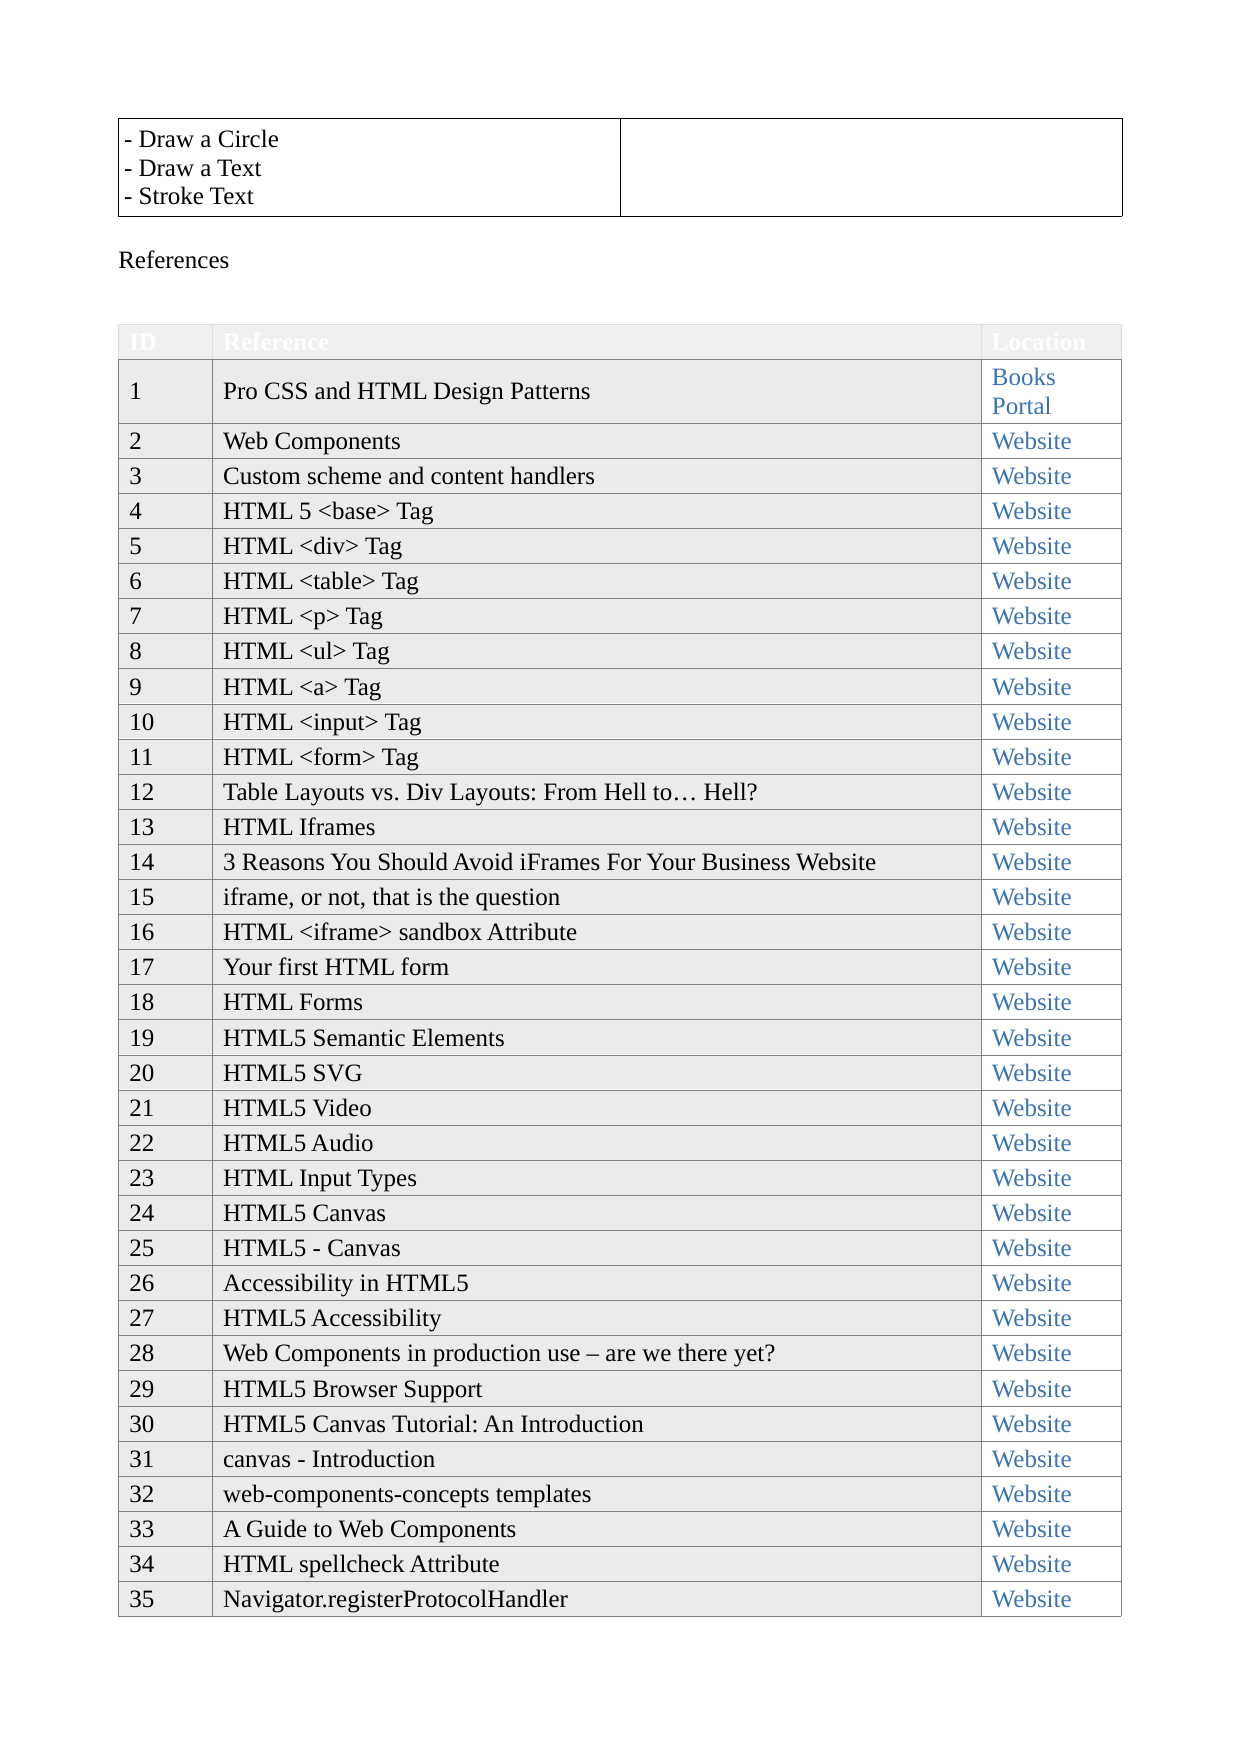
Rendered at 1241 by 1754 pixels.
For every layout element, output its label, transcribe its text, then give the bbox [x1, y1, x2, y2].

table_cell Website [982, 915, 1121, 949]
table_cell HTML5 Canvas Tutorial: An Introduction [213, 1407, 981, 1441]
table_cell HTML <div> Tag [213, 529, 981, 563]
table_cell Your first HTML form [213, 950, 981, 984]
table_cell HTML5 Accessibility [213, 1301, 981, 1335]
table_cell 4 [119, 494, 212, 528]
table_cell Website [982, 1161, 1121, 1195]
table_cell Website [982, 810, 1121, 844]
table_cell Website [982, 1582, 1121, 1616]
table_cell HTML5 SVG [213, 1056, 981, 1089]
table_cell HTML5 Browser Support [213, 1371, 981, 1406]
table_cell HTML5 Canvas [213, 1196, 981, 1230]
table_cell Website [982, 669, 1121, 703]
table_cell Website [982, 845, 1121, 879]
table_cell Website [982, 1056, 1121, 1089]
table_cell HTML 5 <base> Tag [213, 494, 981, 528]
table_cell Website [982, 1231, 1121, 1265]
table_cell Website [982, 1547, 1121, 1581]
table_cell Website [982, 1512, 1121, 1546]
table_cell HTML Iframes [213, 810, 981, 844]
table_cell 12 [119, 775, 212, 809]
table_cell 20 [119, 1056, 212, 1089]
table_cell Website [982, 1477, 1121, 1511]
table_cell 1 [119, 360, 212, 423]
table_cell 18 [119, 985, 212, 1019]
table_cell 24 [119, 1196, 212, 1230]
table_cell 23 [119, 1161, 212, 1195]
table_cell 26 [119, 1266, 212, 1300]
table_cell 19 [119, 1020, 212, 1054]
table_cell Website [982, 1196, 1121, 1230]
table_cell Website [982, 1442, 1121, 1476]
table_cell 31 [119, 1442, 212, 1476]
table_cell 13 [119, 810, 212, 844]
table_cell 10 [119, 705, 212, 738]
table_cell HTML5 Semantic Elements [213, 1020, 981, 1054]
table_header Location [982, 325, 1121, 359]
table_cell Accessibility in HTML5 [213, 1266, 981, 1300]
table_cell - Draw a Circle - Draw a Text - Stroke Text [119, 119, 620, 216]
table_cell Website [982, 705, 1121, 738]
table_cell Website [982, 494, 1121, 528]
table_cell 11 [119, 740, 212, 774]
table_cell 22 [119, 1126, 212, 1160]
table_cell HTML <table> Tag [213, 564, 981, 598]
table_cell Website [982, 1266, 1121, 1300]
table_cell Website [982, 1091, 1121, 1125]
table_cell HTML Forms [213, 985, 981, 1019]
table_cell 25 [119, 1231, 212, 1265]
table_cell 8 [119, 634, 212, 668]
table_cell Website [982, 529, 1121, 563]
table_cell Website [982, 459, 1121, 493]
table_cell Web Components [213, 424, 981, 458]
table_cell 21 [119, 1091, 212, 1125]
table_cell Website [982, 564, 1121, 598]
table_cell Navigator.registerProtocolHandler [213, 1582, 981, 1616]
table_cell 3 Reasons You Should Avoid iFrames For Your Business Website [213, 845, 981, 879]
table_cell Website [982, 1336, 1121, 1370]
table_cell 32 [119, 1477, 212, 1511]
table_cell Table Layouts vs. Div Layouts: From Hell to… Hell? [213, 775, 981, 809]
table_cell Website [982, 985, 1121, 1019]
table_header ID [119, 325, 212, 359]
table_cell iframe, or not, that is the question [213, 880, 981, 914]
table_cell HTML5 Video [213, 1091, 981, 1125]
table_cell Website [982, 740, 1121, 774]
table_cell 33 [119, 1512, 212, 1546]
table_cell [621, 119, 1122, 216]
table_cell 35 [119, 1582, 212, 1616]
table_cell 27 [119, 1301, 212, 1335]
table_cell HTML <a> Tag [213, 669, 981, 703]
table_cell 6 [119, 564, 212, 598]
table_cell Custom scheme and content handlers [213, 459, 981, 493]
table_cell Website [982, 1126, 1121, 1160]
table_cell Website [982, 424, 1121, 458]
table_cell 29 [119, 1371, 212, 1406]
table_cell Website [982, 775, 1121, 809]
table_cell 34 [119, 1547, 212, 1581]
table_cell 30 [119, 1407, 212, 1441]
table_cell 3 [119, 459, 212, 493]
table_cell 28 [119, 1336, 212, 1370]
table_cell HTML <p> Tag [213, 599, 981, 633]
table_cell HTML <ul> Tag [213, 634, 981, 668]
table_cell A Guide to Web Components [213, 1512, 981, 1546]
table_cell Website [982, 950, 1121, 984]
table_cell Pro CSS and HTML Design Patterns [213, 360, 981, 423]
table_cell 9 [119, 669, 212, 703]
table_cell 5 [119, 529, 212, 563]
table_cell Website [982, 1020, 1121, 1054]
table_cell HTML <form> Tag [213, 740, 981, 774]
table_cell 16 [119, 915, 212, 949]
table_cell web-components-concepts templates [213, 1477, 981, 1511]
table_cell 14 [119, 845, 212, 879]
table_cell 17 [119, 950, 212, 984]
table_cell Website [982, 1301, 1121, 1335]
table_cell HTML5 Audio [213, 1126, 981, 1160]
table_cell HTML <input> Tag [213, 705, 981, 738]
table_cell Website [982, 599, 1121, 633]
table_cell Books Portal [982, 360, 1121, 423]
table_cell HTML spellcheck Attribute [213, 1547, 981, 1581]
table_cell Website [982, 880, 1121, 914]
table_cell Website [982, 1371, 1121, 1406]
table_cell 2 [119, 424, 212, 458]
table_cell 15 [119, 880, 212, 914]
table_cell HTML Input Types [213, 1161, 981, 1195]
table_cell HTML <iframe> sandbox Attribute [213, 915, 981, 949]
table_cell HTML5 - Canvas [213, 1231, 981, 1265]
table_cell Web Components in production use – are we there yet? [213, 1336, 981, 1370]
table_header Reference [213, 325, 981, 359]
table_cell Website [982, 634, 1121, 668]
table_cell Website [982, 1407, 1121, 1441]
text References [118, 245, 1122, 273]
table_cell canvas - Introduction [213, 1442, 981, 1476]
table_cell 7 [119, 599, 212, 633]
